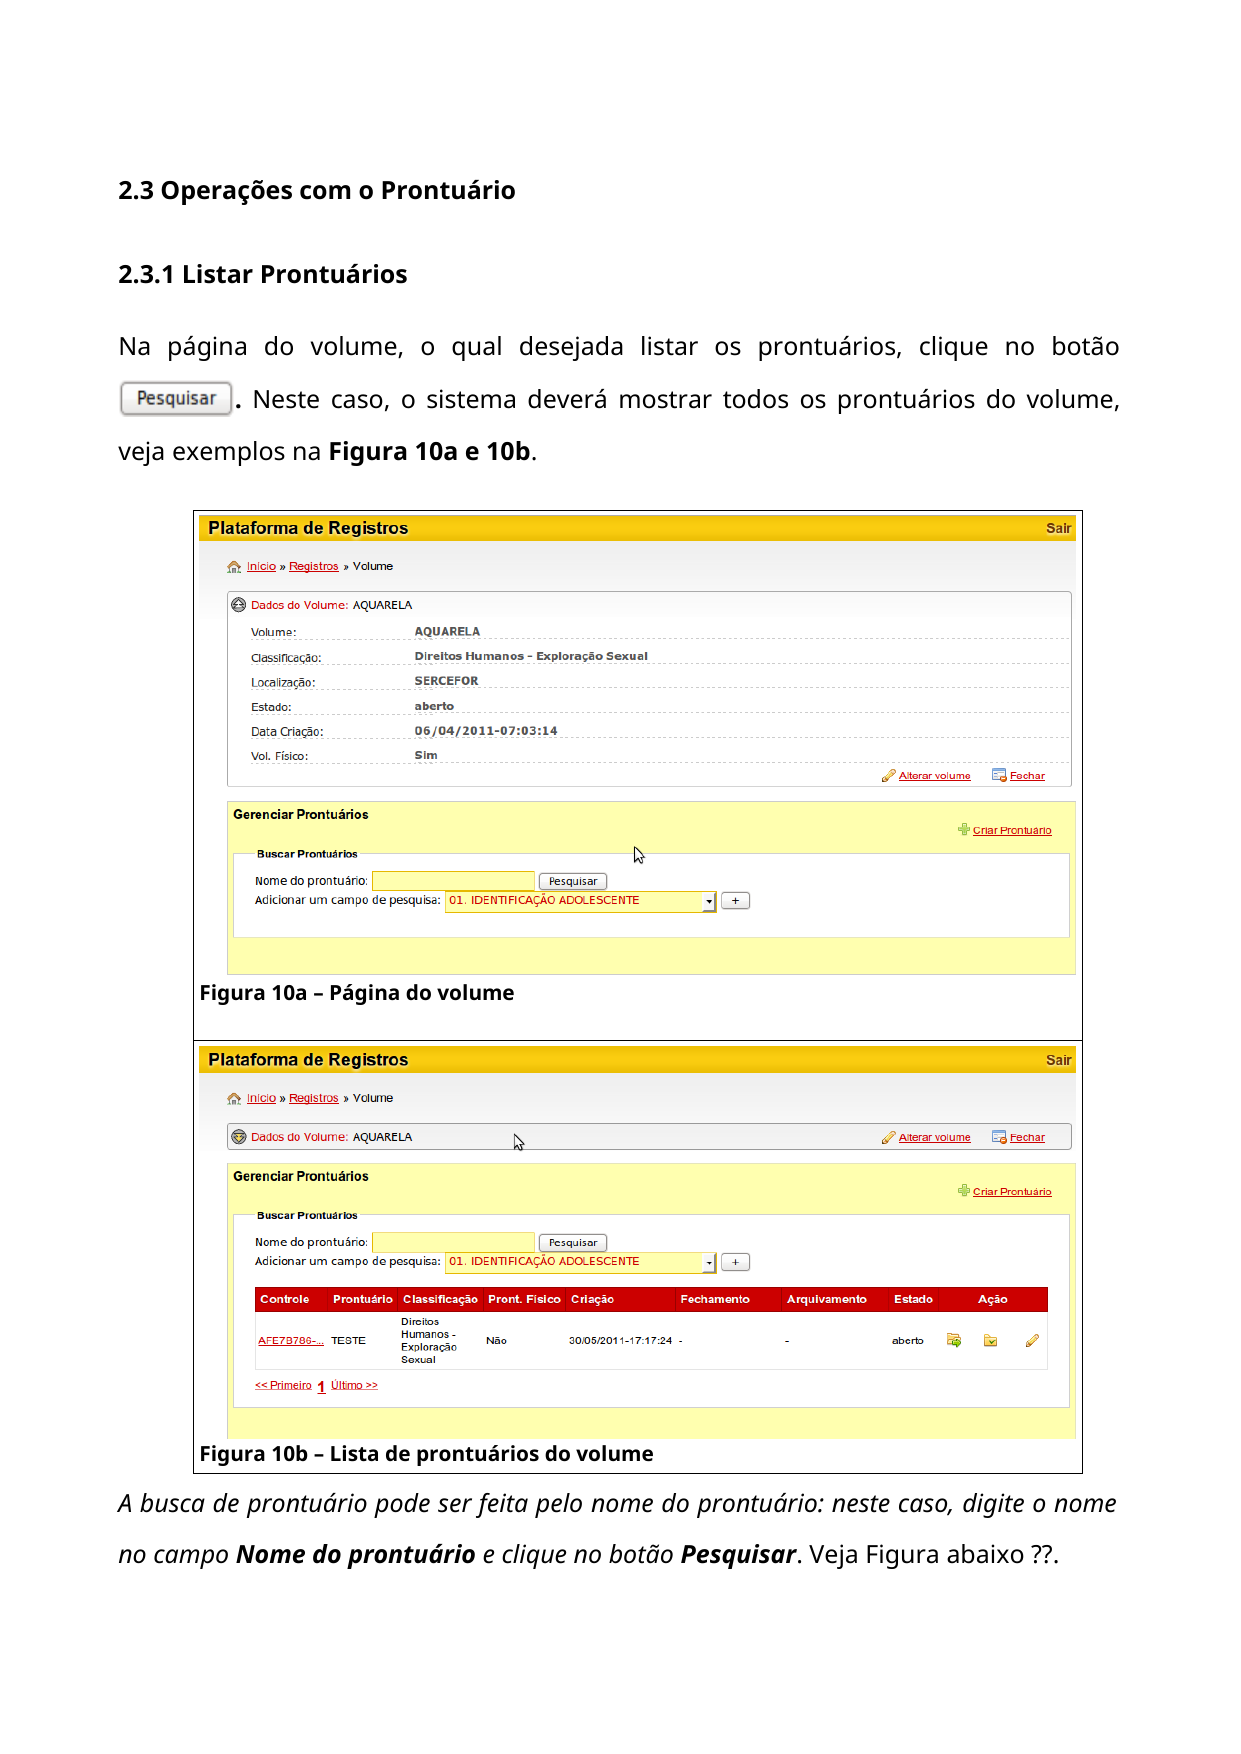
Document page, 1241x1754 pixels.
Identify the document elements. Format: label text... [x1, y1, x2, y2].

text 2.3.1 Listar Prontuários [118, 257, 1122, 291]
table_cell Figura 10b – Lista de prontuários do volume [194, 1041, 1082, 1473]
table_header Figura 10a – Página do volume [194, 511, 1082, 1040]
list Na página do volume, o qual desejada listar os prontuários, clique no botão . Neste caso, o sistema deverá mostrar todos os prontuários do volume, veja exemplos na Figura 10a e 10b. [118, 328, 1122, 468]
list A busca de prontuário pode ser feita pelo nome do prontuário: neste caso, digite o nome no campo Nome do prontuário e clique no botão Pesquisar. Veja Figura abaixo ??. [118, 1486, 1122, 1571]
picture [199, 515, 1076, 978]
text 2.3 Operações com o Prontuário [118, 172, 1122, 207]
picture [118, 379, 235, 417]
picture [199, 1046, 1076, 1439]
